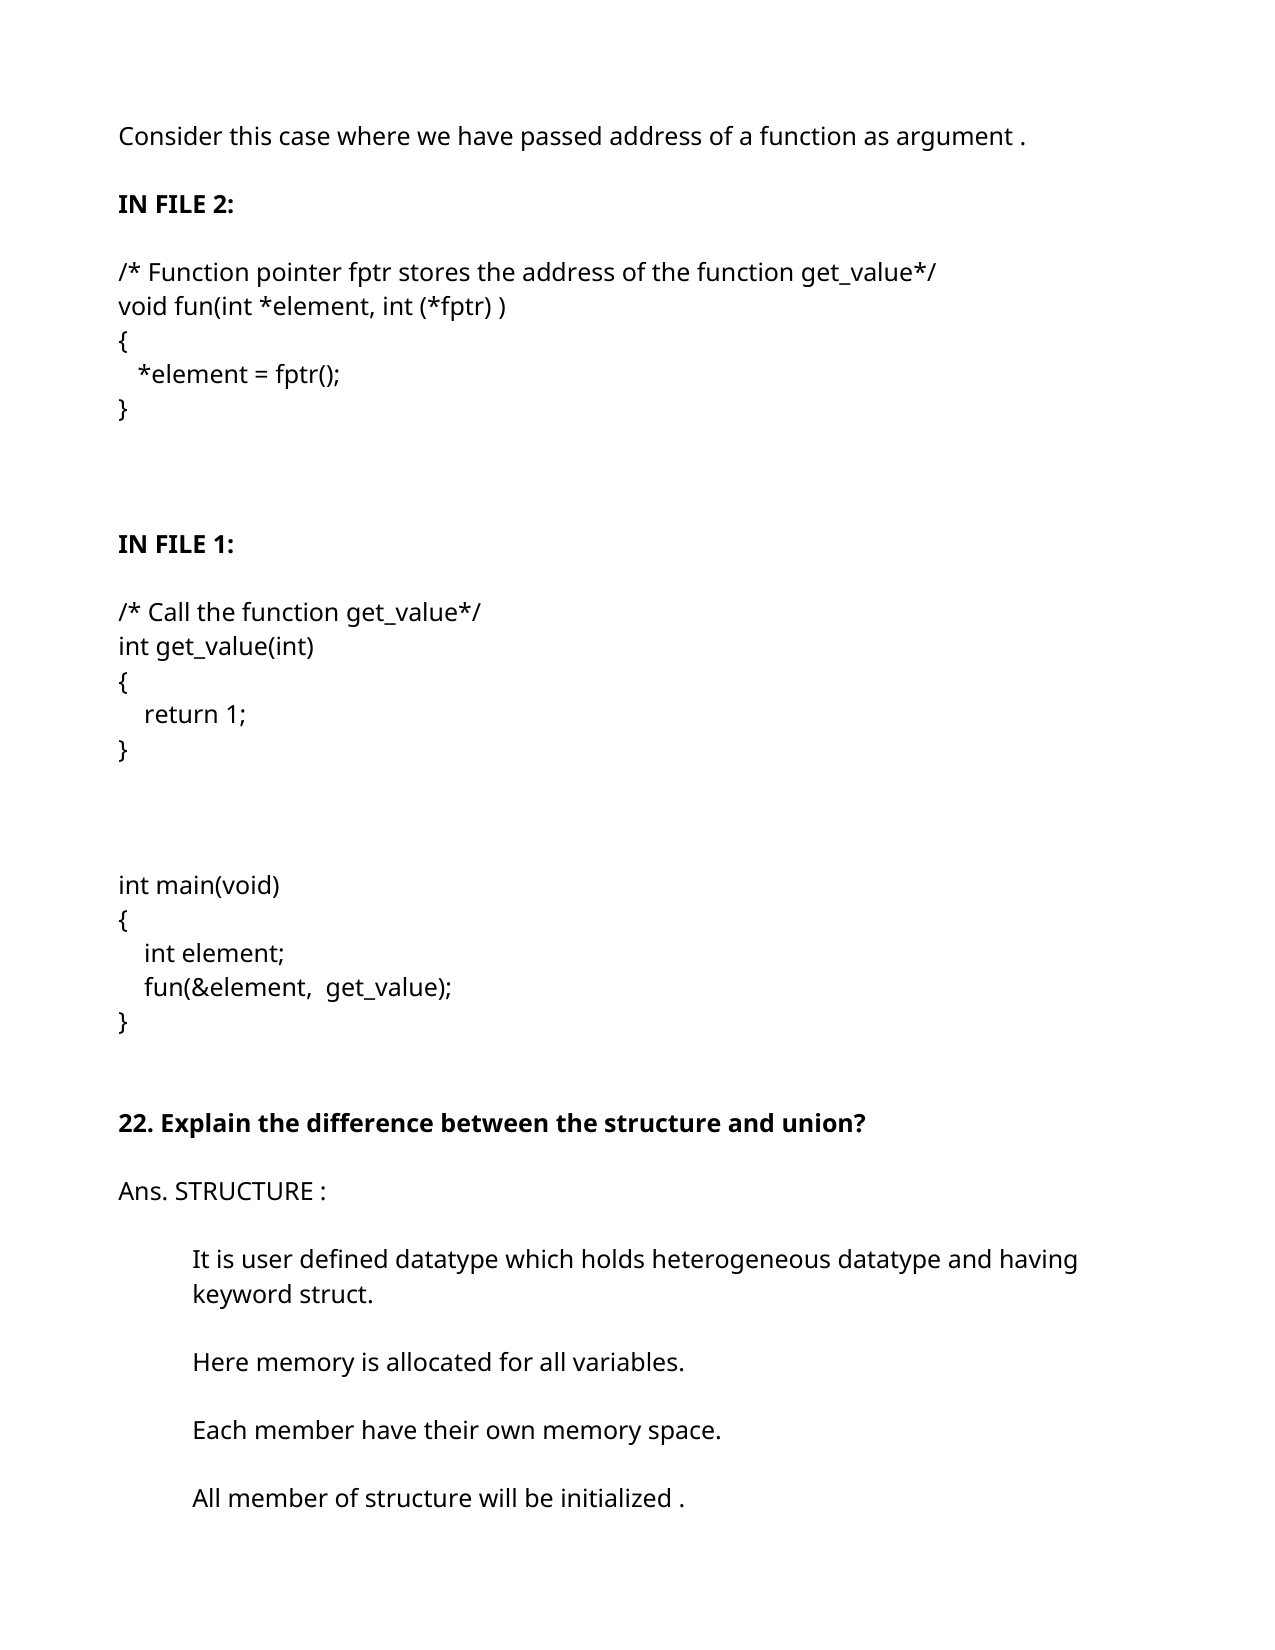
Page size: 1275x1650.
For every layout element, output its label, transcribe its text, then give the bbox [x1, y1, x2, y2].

text int get_value(int) [118, 629, 1157, 663]
text { [118, 663, 1157, 697]
text Consider this case where we have passed address of a function as argument . [118, 118, 1157, 152]
text keyword struct. [118, 1276, 1157, 1310]
text All member of structure will be initialized . [118, 1481, 1157, 1515]
text Here memory is allocated for all variables. [118, 1344, 1157, 1378]
text Ans. STRUCTURE : [118, 1174, 1157, 1208]
text /* Call the function get_value*/ [118, 595, 1157, 629]
text void fun(int *element, int (*fptr) ) [118, 288, 1157, 322]
text } [118, 1004, 1157, 1038]
text IN FILE 1: [118, 527, 1157, 561]
text fun(&element, get_value); [118, 970, 1157, 1004]
text } [118, 731, 1157, 765]
text return 1; [118, 697, 1157, 731]
text 22. Explain the difference between the structure and union? [118, 1106, 1157, 1140]
text int element; [118, 936, 1157, 970]
text It is user defined datatype which holds heterogeneous datatype and having [118, 1242, 1157, 1276]
text { [118, 902, 1157, 936]
text *element = fptr(); [118, 357, 1157, 391]
text { [118, 322, 1157, 357]
text int main(void) [118, 867, 1157, 902]
text } [118, 391, 1157, 425]
text Each member have their own memory space. [118, 1412, 1157, 1447]
text IN FILE 2: [118, 186, 1157, 220]
text /* Function pointer fptr stores the address of the function get_value*/ [118, 254, 1157, 288]
